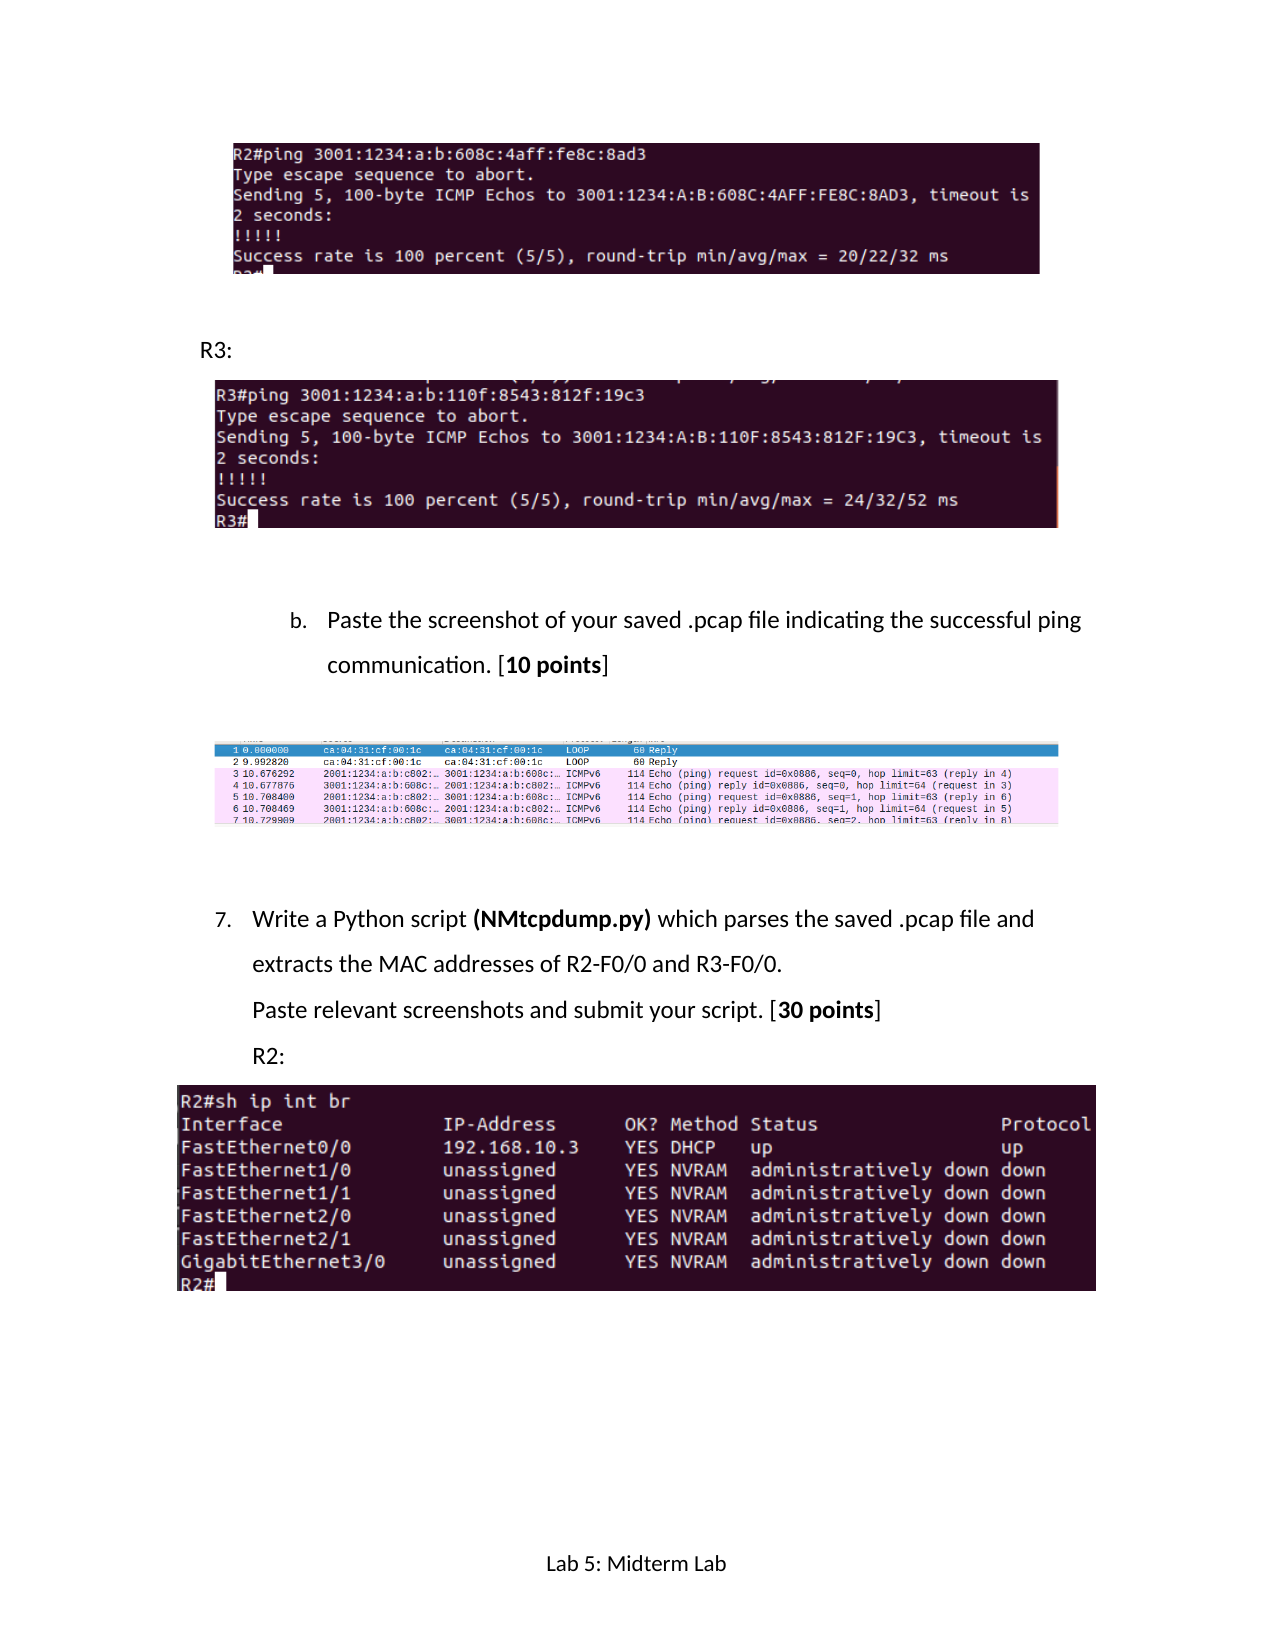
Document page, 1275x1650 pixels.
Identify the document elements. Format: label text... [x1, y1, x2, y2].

list Write a Python script (NMtcpdump.py) which parses the saved .pcap file and extracts the MAC addresses of R2-F0/0 and R3-F0/0. [214, 903, 1096, 979]
text Paste relevant screenshots and submit your script. [30 points] [177, 994, 1096, 1025]
picture [214, 741, 1059, 827]
list Paste the screenshot of your saved .pcap file indicating the successful ping communication. [10 points] [289, 604, 1096, 680]
picture [177, 1085, 1096, 1291]
picture [214, 380, 1059, 528]
picture [233, 143, 1040, 274]
list R3: [177, 334, 1096, 365]
text R2: [177, 1040, 1096, 1071]
